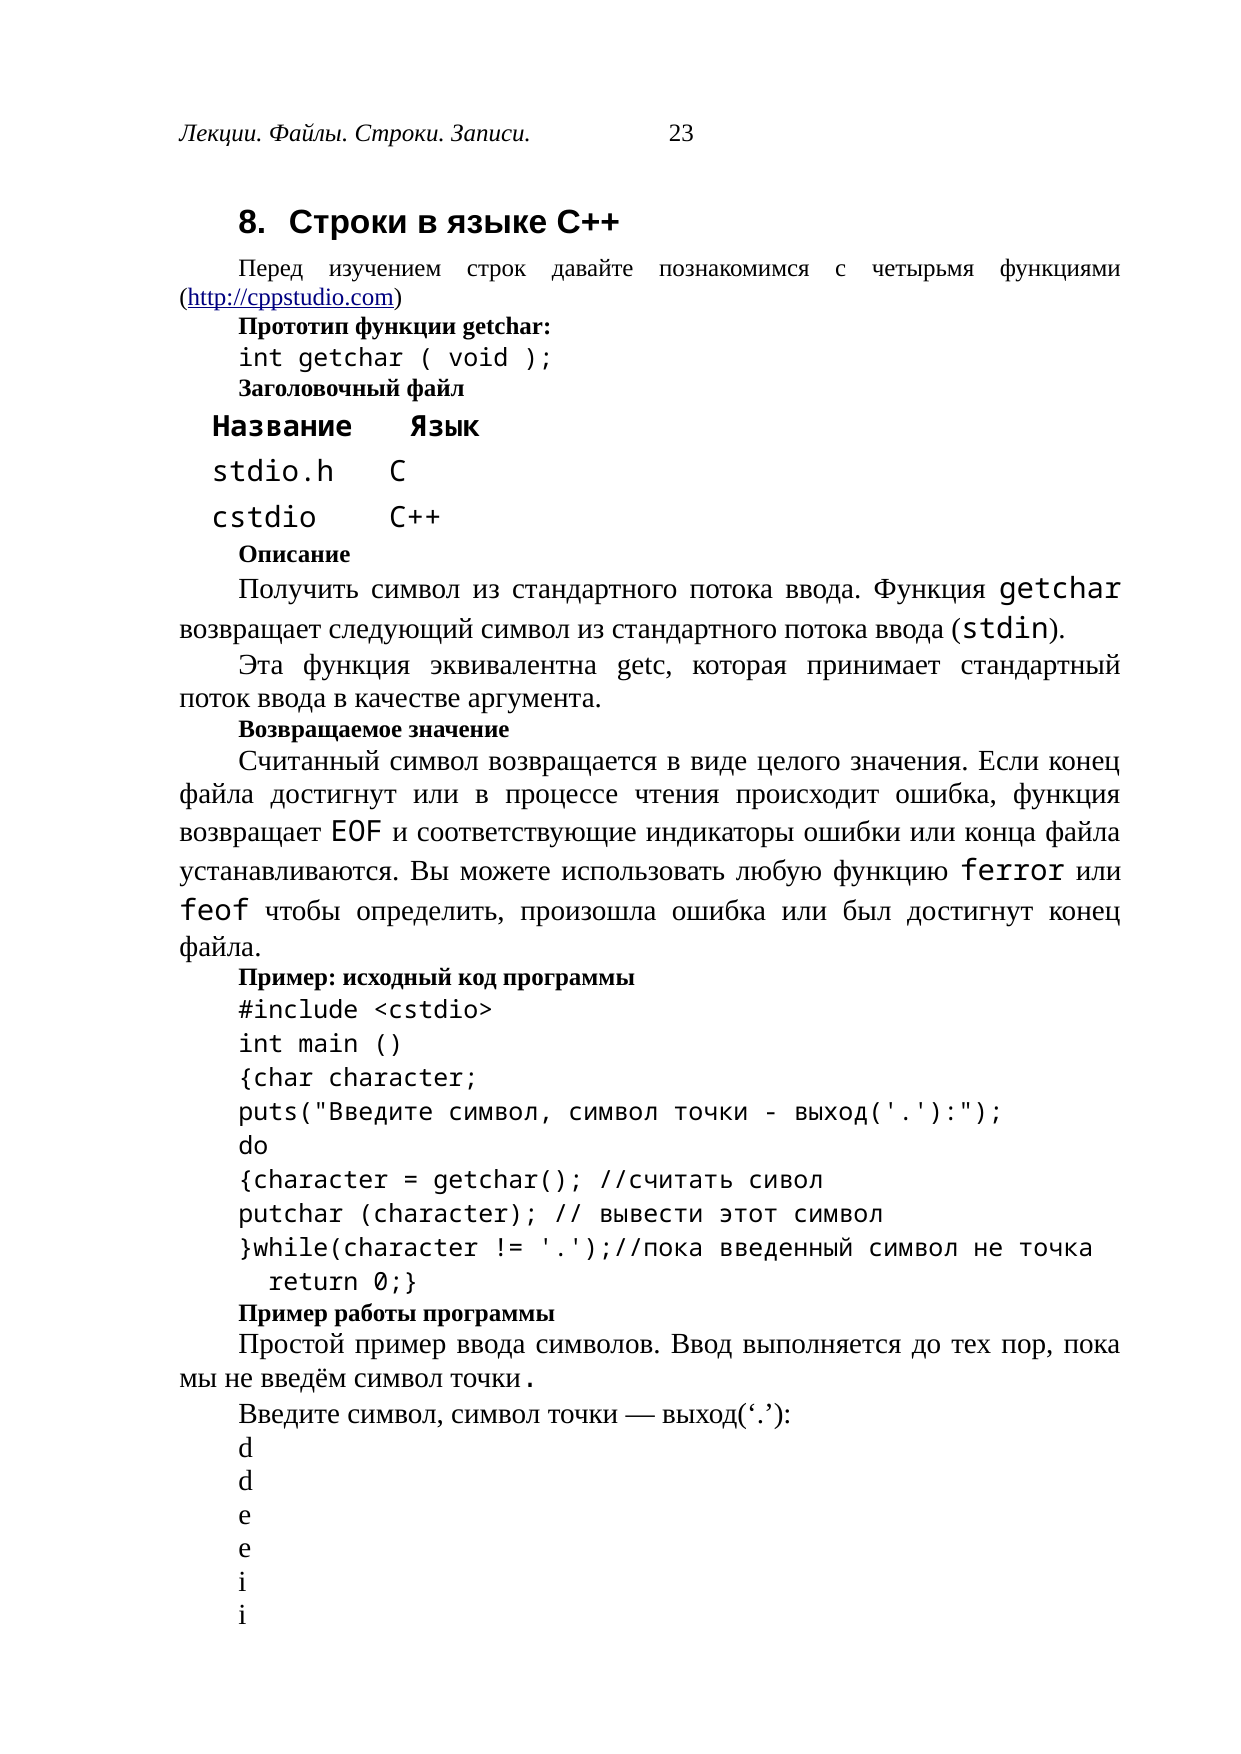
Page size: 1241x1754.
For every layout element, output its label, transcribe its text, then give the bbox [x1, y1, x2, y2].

text Перед изучением строк давайте познакомимся с четырьмя функциями (http://cppstudio.com) [179, 253, 1121, 311]
text int getchar ( void ); [238, 339, 1121, 373]
text Пример работы программы [179, 1298, 1121, 1327]
text Простой пример ввода символов. Ввод выполняется до тех пор, пока мы не введём символ точки. [179, 1327, 1121, 1396]
text Прототип функции getchar: [179, 311, 1121, 339]
text return 0;} [238, 1264, 1121, 1298]
text i [179, 1597, 1121, 1631]
text do [238, 1127, 1121, 1162]
text Заголовочный файл [179, 373, 1121, 402]
table_cell cstdio [179, 493, 356, 539]
text }while(character != '.');//пока введенный символ не точка [238, 1230, 1121, 1264]
text d [179, 1430, 1121, 1463]
table_header Язык [356, 402, 504, 448]
text e [179, 1497, 1121, 1530]
text Пример: исходный код программы [179, 962, 1121, 991]
text #include <cstdio> [238, 991, 1121, 1025]
text {char character; [238, 1059, 1121, 1093]
table_header Название [179, 402, 356, 448]
text int main () [238, 1025, 1121, 1059]
text Описание [179, 539, 1121, 568]
text Введите символ, символ точки — выход(‘.’): [179, 1396, 1121, 1430]
text Возвращаемое значение [179, 714, 1121, 743]
text i [179, 1564, 1121, 1597]
table_cell С [356, 448, 504, 493]
table_cell С++ [356, 493, 504, 539]
text putchar (character); // вывести этот символ [238, 1196, 1121, 1230]
text d [179, 1463, 1121, 1497]
table_cell stdio.h [179, 448, 356, 493]
text puts("Введите символ, символ точки - выход('.'):"); [238, 1093, 1121, 1127]
text e [179, 1530, 1121, 1564]
text Считанный символ возвращается в виде целого значения. Если конец файла достигнут или в процессе чтения происходит ошибка, функция возвращает EOF и соответствующие индикаторы ошибки или конца файла устанавливаются. Вы можете использовать любую функцию ferror или feof чтобы определить, произошла ошибка или был достигнут конец файла. [179, 743, 1121, 962]
text Эта функция эквивалентна getc, которая принимает стандартный поток ввода в качестве аргумента. [179, 647, 1121, 714]
text {character = getchar(); //считать сивол [238, 1162, 1121, 1196]
text Получить символ из стандартного потока ввода. Функция getchar возвращает следующий символ из стандартного потока ввода (stdin). [179, 568, 1121, 647]
subtitle Строки в языке С++ [179, 202, 1121, 241]
